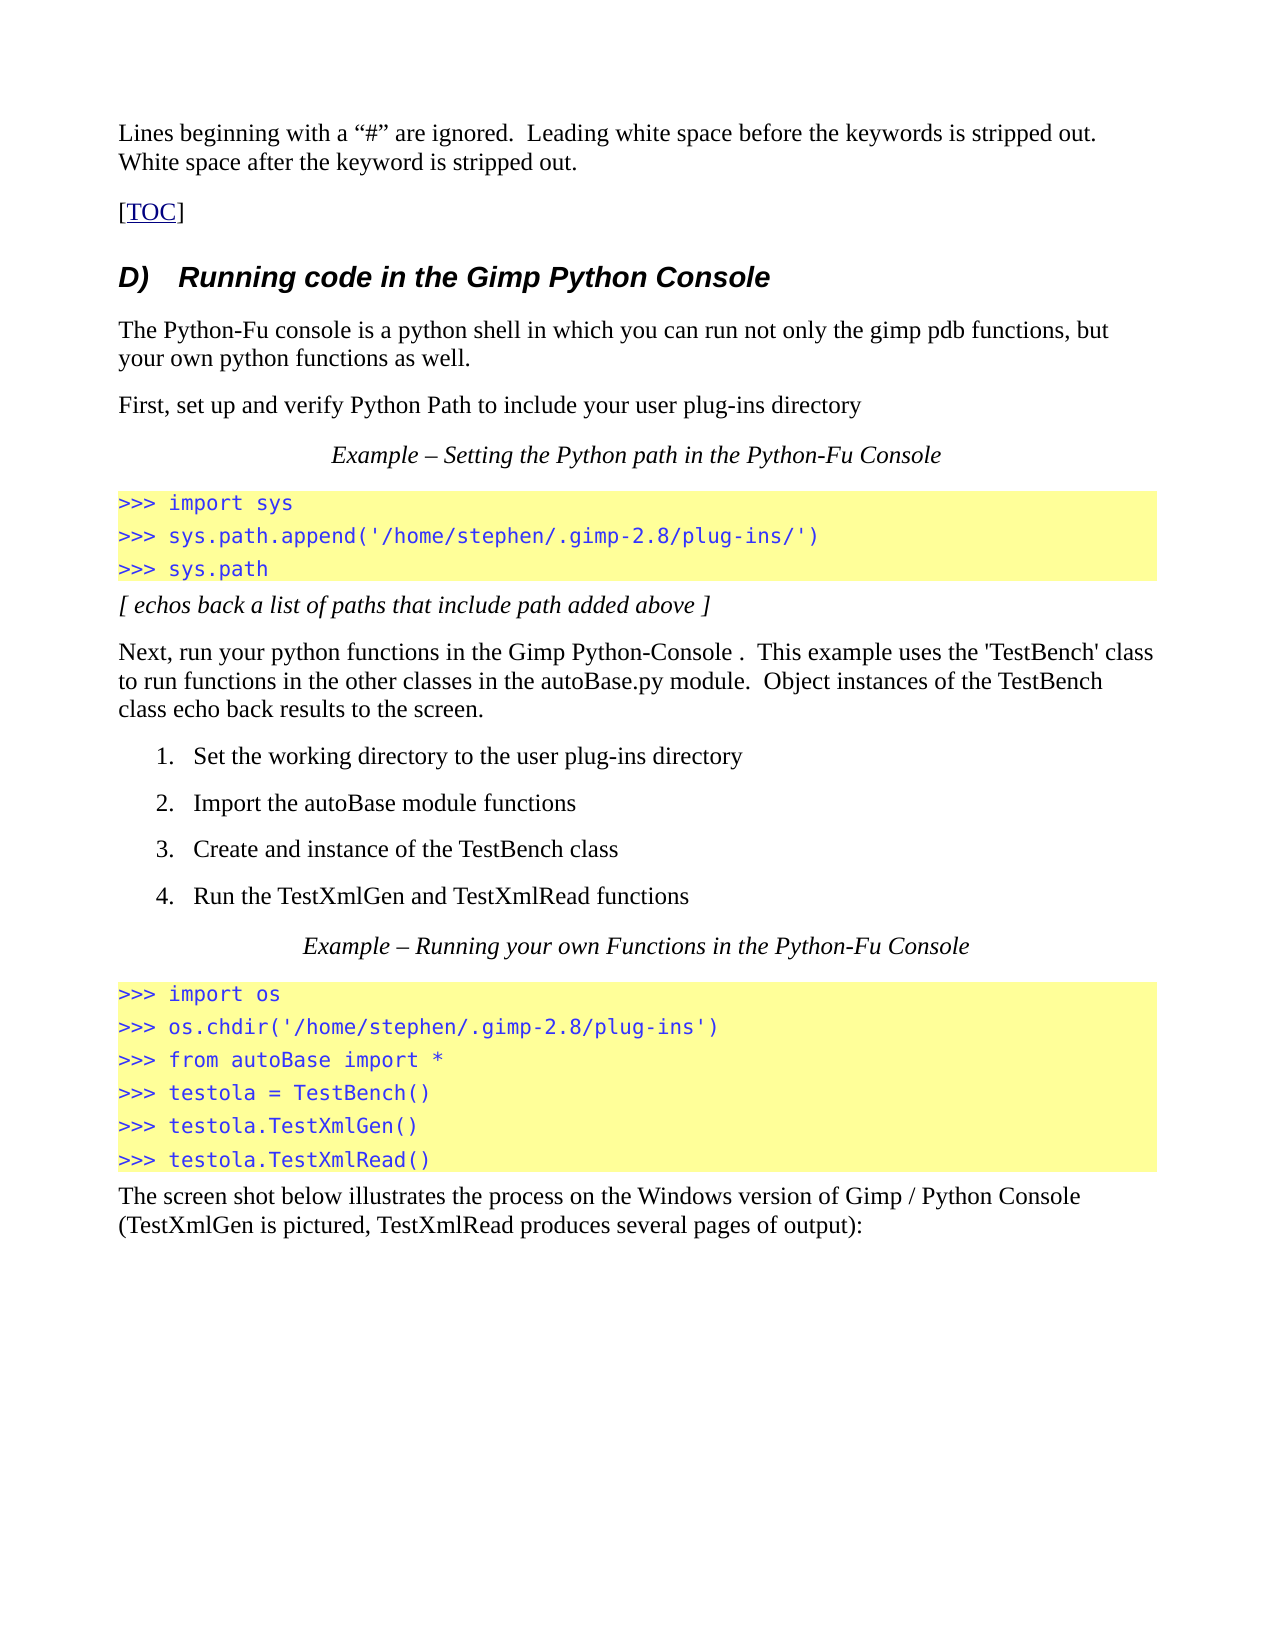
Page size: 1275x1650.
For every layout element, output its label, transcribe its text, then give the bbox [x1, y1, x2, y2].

text >>> import os [118, 982, 1157, 1006]
text Lines beginning with a “#” are ignored. Leading white space before the keywords is stripped out. White space after the keyword is stripped out. [118, 118, 1157, 176]
text Next, run your python functions in the Gimp Python-Console . This example uses the 'TestBench' class to run functions in the other classes in the autoBase.py module. Object instances of the TestBench class echo back results to the screen. [118, 637, 1157, 723]
text Example – Setting the Python path in the Python-Fu Console [118, 440, 1157, 469]
text >>> testola = TestBench() [118, 1081, 1157, 1106]
text First, set up and verify Python Path to include your user plug-ins directory [118, 390, 1157, 419]
text Example – Running your own Functions in the Python-Fu Console [118, 931, 1157, 960]
subtitle Running code in the Gimp Python Console [118, 260, 1157, 293]
list Import the autoBase module functions [156, 788, 1157, 817]
text >>> sys.path.append('/home/stephen/.gimp-2.8/plug-ins/') [118, 524, 1157, 548]
text The Python-Fu console is a python shell in which you can run not only the gimp pdb functions, but your own python functions as well. [118, 315, 1157, 372]
text >>> from autoBase import * [118, 1048, 1157, 1072]
text >>> import sys [118, 491, 1157, 515]
text >>> sys.path [118, 557, 1157, 581]
list Create and instance of the TestBench class [156, 834, 1157, 863]
text [TOC] [118, 197, 1157, 226]
list Set the working directory to the user plug-ins directory [156, 741, 1157, 770]
text [ echos back a list of paths that include path added above ] [118, 590, 1157, 619]
text >>> testola.TestXmlGen() [118, 1114, 1157, 1139]
text >>> os.chdir('/home/stephen/.gimp-2.8/plug-ins') [118, 1015, 1157, 1039]
text >>> testola.TestXmlRead() [118, 1148, 1157, 1172]
text The screen shot below illustrates the process on the Windows version of Gimp / Python Console (TestXmlGen is pictured, TestXmlRead produces several pages of output): [118, 1181, 1157, 1238]
list Run the TestXmlGen and TestXmlRead functions [156, 881, 1157, 910]
